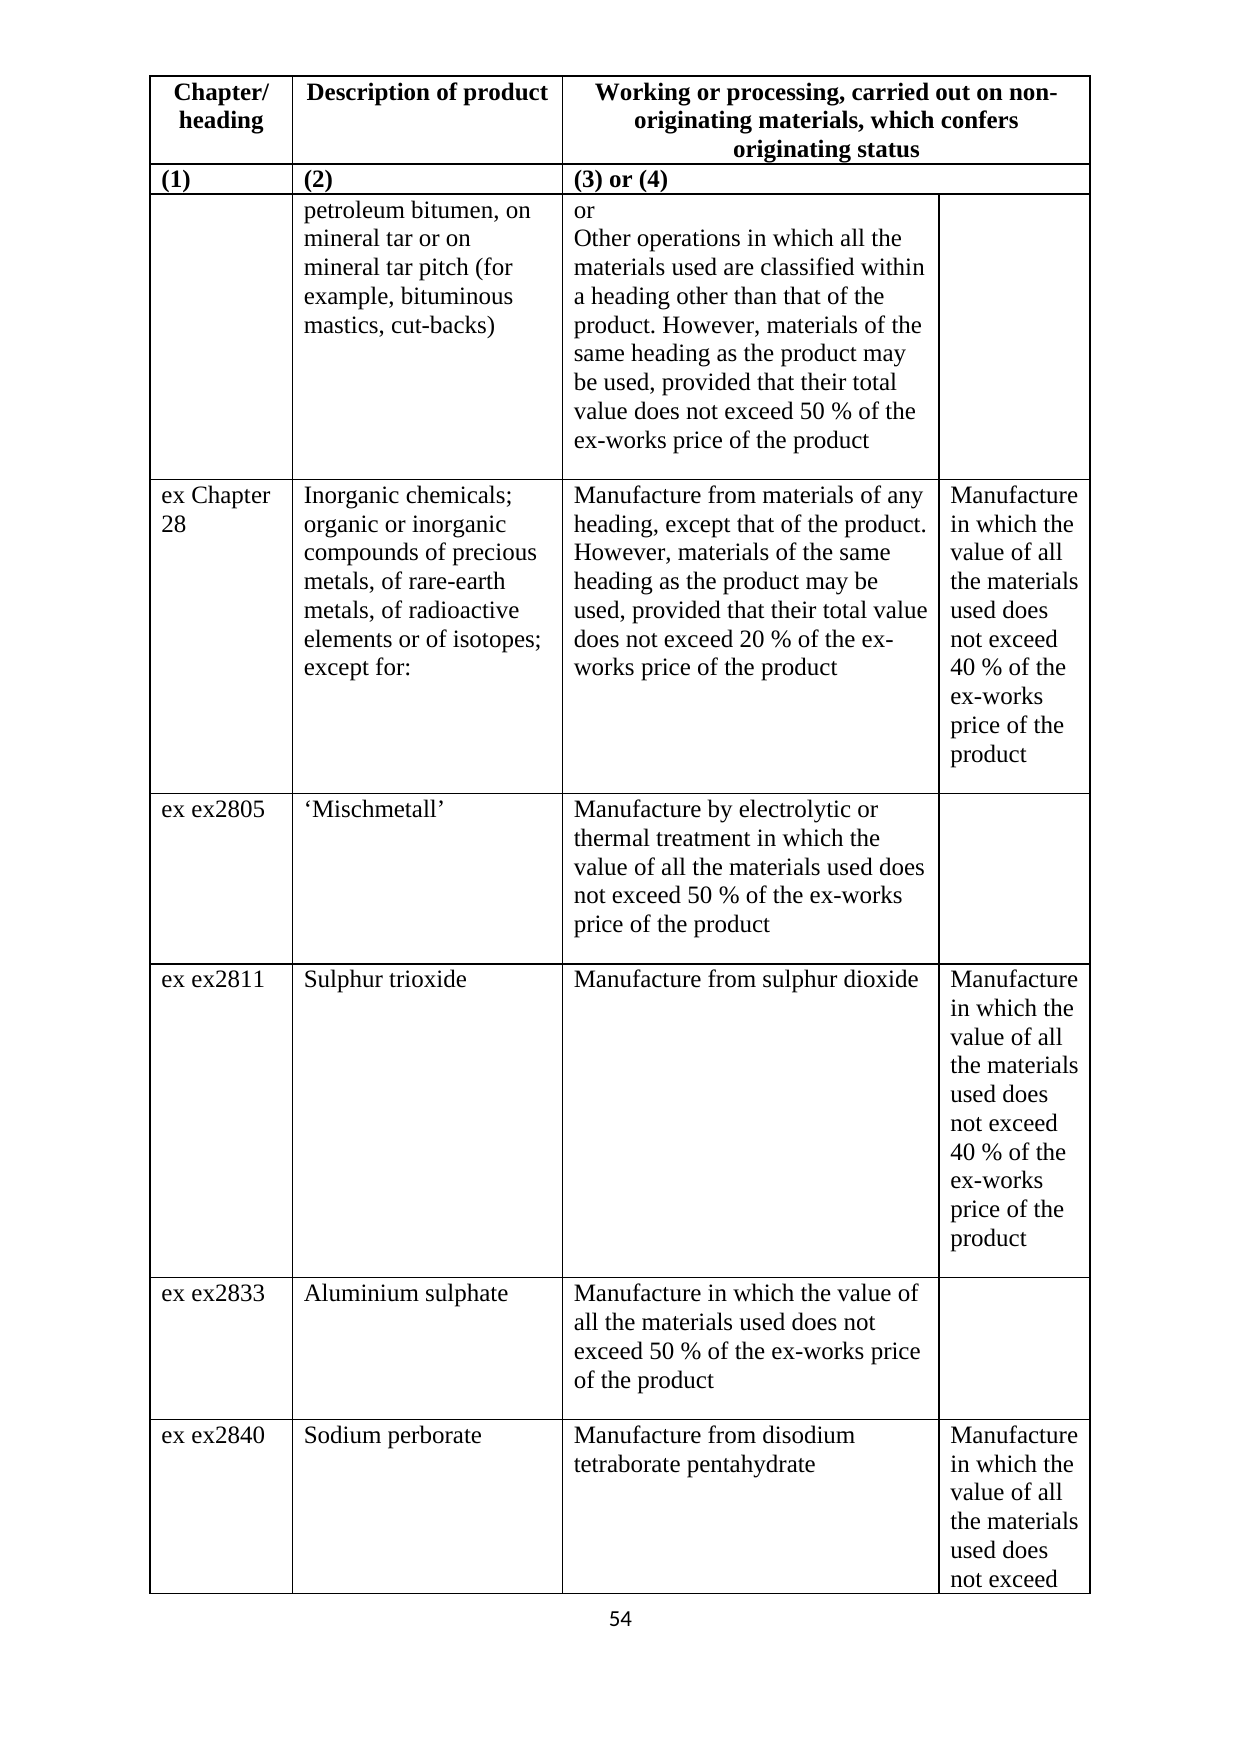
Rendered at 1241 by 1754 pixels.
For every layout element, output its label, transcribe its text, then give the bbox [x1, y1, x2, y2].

table_cell Manufacture by electrolytic or thermal treatment in which the value of all the materials used does not exceed 50 % of the ex-works price of the product [563, 794, 938, 963]
table_cell Manufacture from disodium tetraborate pentahydrate [563, 1420, 938, 1592]
table_cell ex ex2833 [151, 1278, 292, 1418]
table_cell Sodium perborate [293, 1420, 562, 1592]
table_cell [940, 195, 1089, 478]
table_cell or Other operations in which all the materials used are classified within a heading other than that of the product. However, materials of the same heading as the product may be used, provided that their total value does not exceed 50 % of the ex-works price of the product [563, 195, 938, 478]
table_cell ex ex2811 [151, 965, 292, 1277]
table_cell ex Chapter 28 [151, 480, 292, 792]
table_cell (1) [151, 165, 292, 193]
table_cell ex ex2805 [151, 794, 292, 963]
table_cell Aluminium sulphate [293, 1278, 562, 1418]
table_cell (3) or (4) [563, 165, 1089, 193]
table_cell petroleum bitumen, on mineral tar or on mineral tar pitch (for example, bituminous mastics, cut-backs) [293, 195, 562, 478]
table_cell Manufacture in which the value of all the materials used does not exceed 40 % of the ex-works price of the product [940, 480, 1089, 792]
table_cell ‘Mischmetall’ [293, 794, 562, 963]
table_cell Inorganic chemicals; organic or inorganic compounds of precious metals, of rare-earth metals, of radioactive elements or of isotopes; except for: [293, 480, 562, 792]
table_cell Manufacture in which the value of all the materials used does not exceed [940, 1420, 1089, 1592]
table_cell Manufacture from sulphur dioxide [563, 965, 938, 1277]
table_cell Manufacture in which the value of all the materials used does not exceed 50 % of the ex-works price of the product [563, 1278, 938, 1418]
table_header Description of product [293, 77, 562, 163]
table_cell [940, 794, 1089, 963]
table_cell [151, 195, 292, 478]
table_cell [940, 1278, 1089, 1418]
table_cell (2) [293, 165, 562, 193]
table_header Chapter/ heading [151, 77, 292, 163]
table_cell Manufacture from materials of any heading, except that of the product. However, materials of the same heading as the product may be used, provided that their total value does not exceed 20 % of the ex-works price of the product [563, 480, 938, 792]
table_cell ex ex2840 [151, 1420, 292, 1592]
table_header Working or processing, carried out on non-originating materials, which confers originating status [563, 77, 1089, 163]
table_cell Sulphur trioxide [293, 965, 562, 1277]
table_cell Manufacture in which the value of all the materials used does not exceed 40 % of the ex-works price of the product [940, 965, 1089, 1277]
